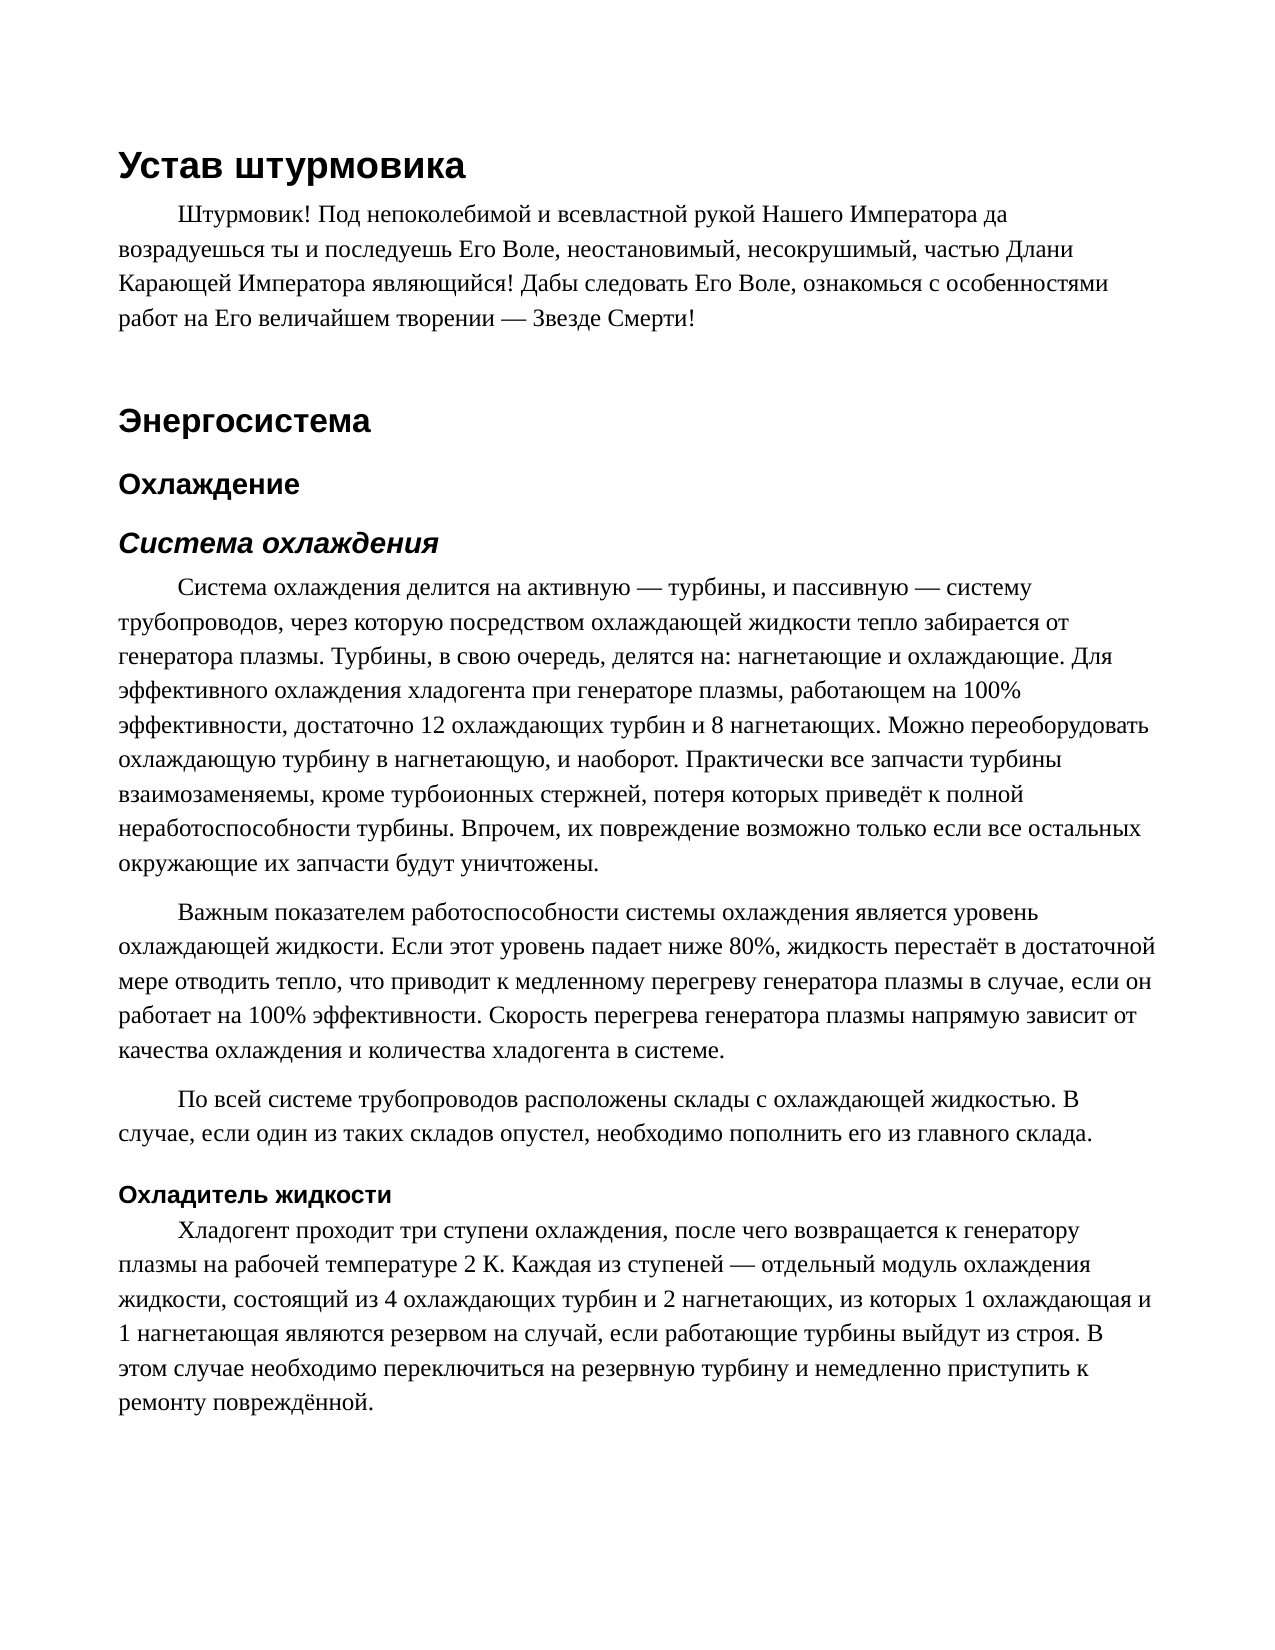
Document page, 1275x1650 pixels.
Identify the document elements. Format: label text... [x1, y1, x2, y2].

subtitle Устав штурмовика [118, 143, 1157, 187]
subtitle Система охлаждения [118, 526, 1157, 559]
subtitle Охлаждение [118, 467, 1157, 501]
text Хладогент проходит три ступени охлаждения, после чего возвращается к генератору плазмы на рабочей температуре 2 К. Каждая из ступеней — отдельный модуль охлаждения жидкости, состоящий из 4 охлаждающих турбин и 2 нагнетающих, из которых 1 охлаждающая и 1 нагнетающая являются резервом на случай, если работающие турбины выйдут из строя. В этом случае необходимо переключиться на резервную турбину и немедленно приступить к ремонту повреждённой. [118, 1215, 1157, 1416]
text Система охлаждения делится на активную — турбины, и пассивную — систему трубопроводов, через которую посредством охлаждающей жидкости тепло забирается от генератора плазмы. Турбины, в свою очередь, делятся на: нагнетающие и охлаждающие. Для эффективного охлаждения хладогента при генераторе плазмы, работающем на 100% эффективности, достаточно 12 охлаждающих турбин и 8 нагнетающих. Можно переоборудовать охлаждающую турбину в нагнетающую, и наоборот. Практически все запчасти турбины взаимозаменяемы, кроме турбоионных стержней, потеря которых приведёт к полной неработоспособности турбины. Впрочем, их повреждение возможно только если все остальных окружающие их запчасти будут уничтожены. [118, 572, 1157, 877]
text Важным показателем работоспособности системы охлаждения является уровень охлаждающей жидкости. Если этот уровень падает ниже 80%, жидкость перестаёт в достаточной мере отводить тепло, что приводит к медленному перегреву генератора плазмы в случае, если он работает на 100% эффективности. Скорость перегрева генератора плазмы напрямую зависит от качества охлаждения и количества хладогента в системе. [118, 897, 1157, 1064]
text Штурмовик! Под непоколебимой и всевластной рукой Нашего Императора да возрадуешься ты и последуешь Его Воле, неостановимый, несокрушимый, частью Длани Карающей Императора являющийся! Дабы следовать Его Воле, ознакомься с особенностями работ на Его величайшем творении — Звезде Смерти! [118, 199, 1157, 331]
subtitle Энергосистема [118, 401, 1157, 440]
subtitle Охладитель жидкости [118, 1180, 1157, 1208]
text По всей системе трубопроводов расположены склады с охлаждающей жидкостью. В случае, если один из таких складов опустел, необходимо пополнить его из главного склада. [118, 1084, 1157, 1147]
